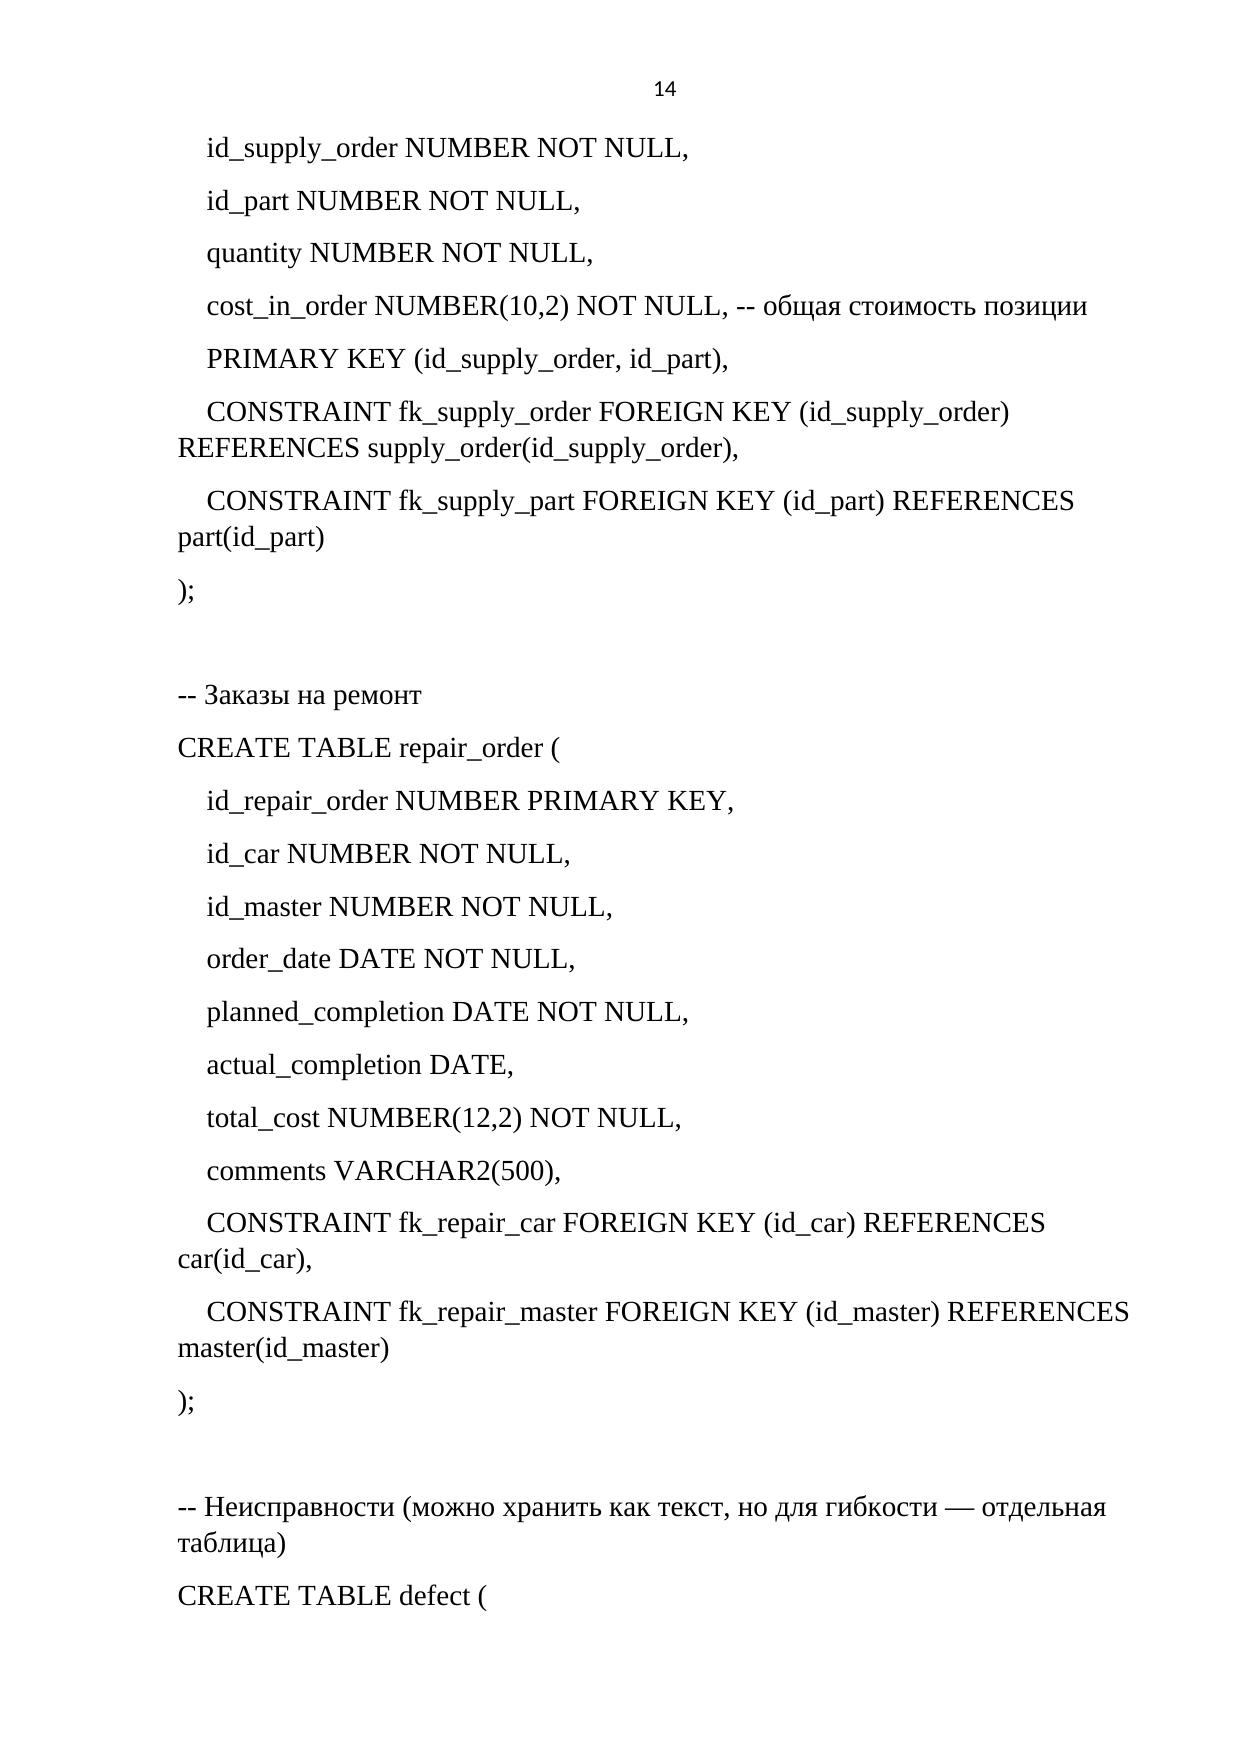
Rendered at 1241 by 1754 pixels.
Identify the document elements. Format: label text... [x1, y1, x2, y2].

text total_cost NUMBER(12,2) NOT NULL, [177, 1100, 1152, 1133]
text actual_completion DATE, [177, 1047, 1152, 1081]
text PRIMARY KEY (id_supply_order, id_part), [177, 341, 1152, 374]
text comments VARCHAR2(500), [177, 1153, 1152, 1186]
text CONSTRAINT fk_supply_part FOREIGN KEY (id_part) REFERENCES part(id_part) [177, 483, 1152, 552]
text id_repair_order NUMBER PRIMARY KEY, [177, 783, 1152, 817]
text ); [177, 1383, 1152, 1417]
text -- Заказы на ремонт [177, 677, 1152, 711]
text id_supply_order NUMBER NOT NULL, [177, 130, 1152, 163]
text CONSTRAINT fk_supply_order FOREIGN KEY (id_supply_order) REFERENCES supply_order(id_supply_order), [177, 394, 1152, 463]
text order_date DATE NOT NULL, [177, 941, 1152, 975]
text CREATE TABLE repair_order ( [177, 730, 1152, 764]
text CONSTRAINT fk_repair_car FOREIGN KEY (id_car) REFERENCES car(id_car), [177, 1206, 1152, 1275]
text ); [177, 572, 1152, 605]
text quantity NUMBER NOT NULL, [177, 235, 1152, 269]
text planned_completion DATE NOT NULL, [177, 994, 1152, 1028]
text CREATE TABLE defect ( [177, 1578, 1152, 1612]
text CONSTRAINT fk_repair_master FOREIGN KEY (id_master) REFERENCES master(id_master) [177, 1294, 1152, 1364]
text id_master NUMBER NOT NULL, [177, 889, 1152, 922]
text id_car NUMBER NOT NULL, [177, 836, 1152, 869]
text -- Неисправности (можно хранить как текст, но для гибкости — отдельная таблица) [177, 1489, 1152, 1559]
text cost_in_order NUMBER(10,2) NOT NULL, -- общая стоимость позиции [177, 288, 1152, 322]
text id_part NUMBER NOT NULL, [177, 183, 1152, 216]
